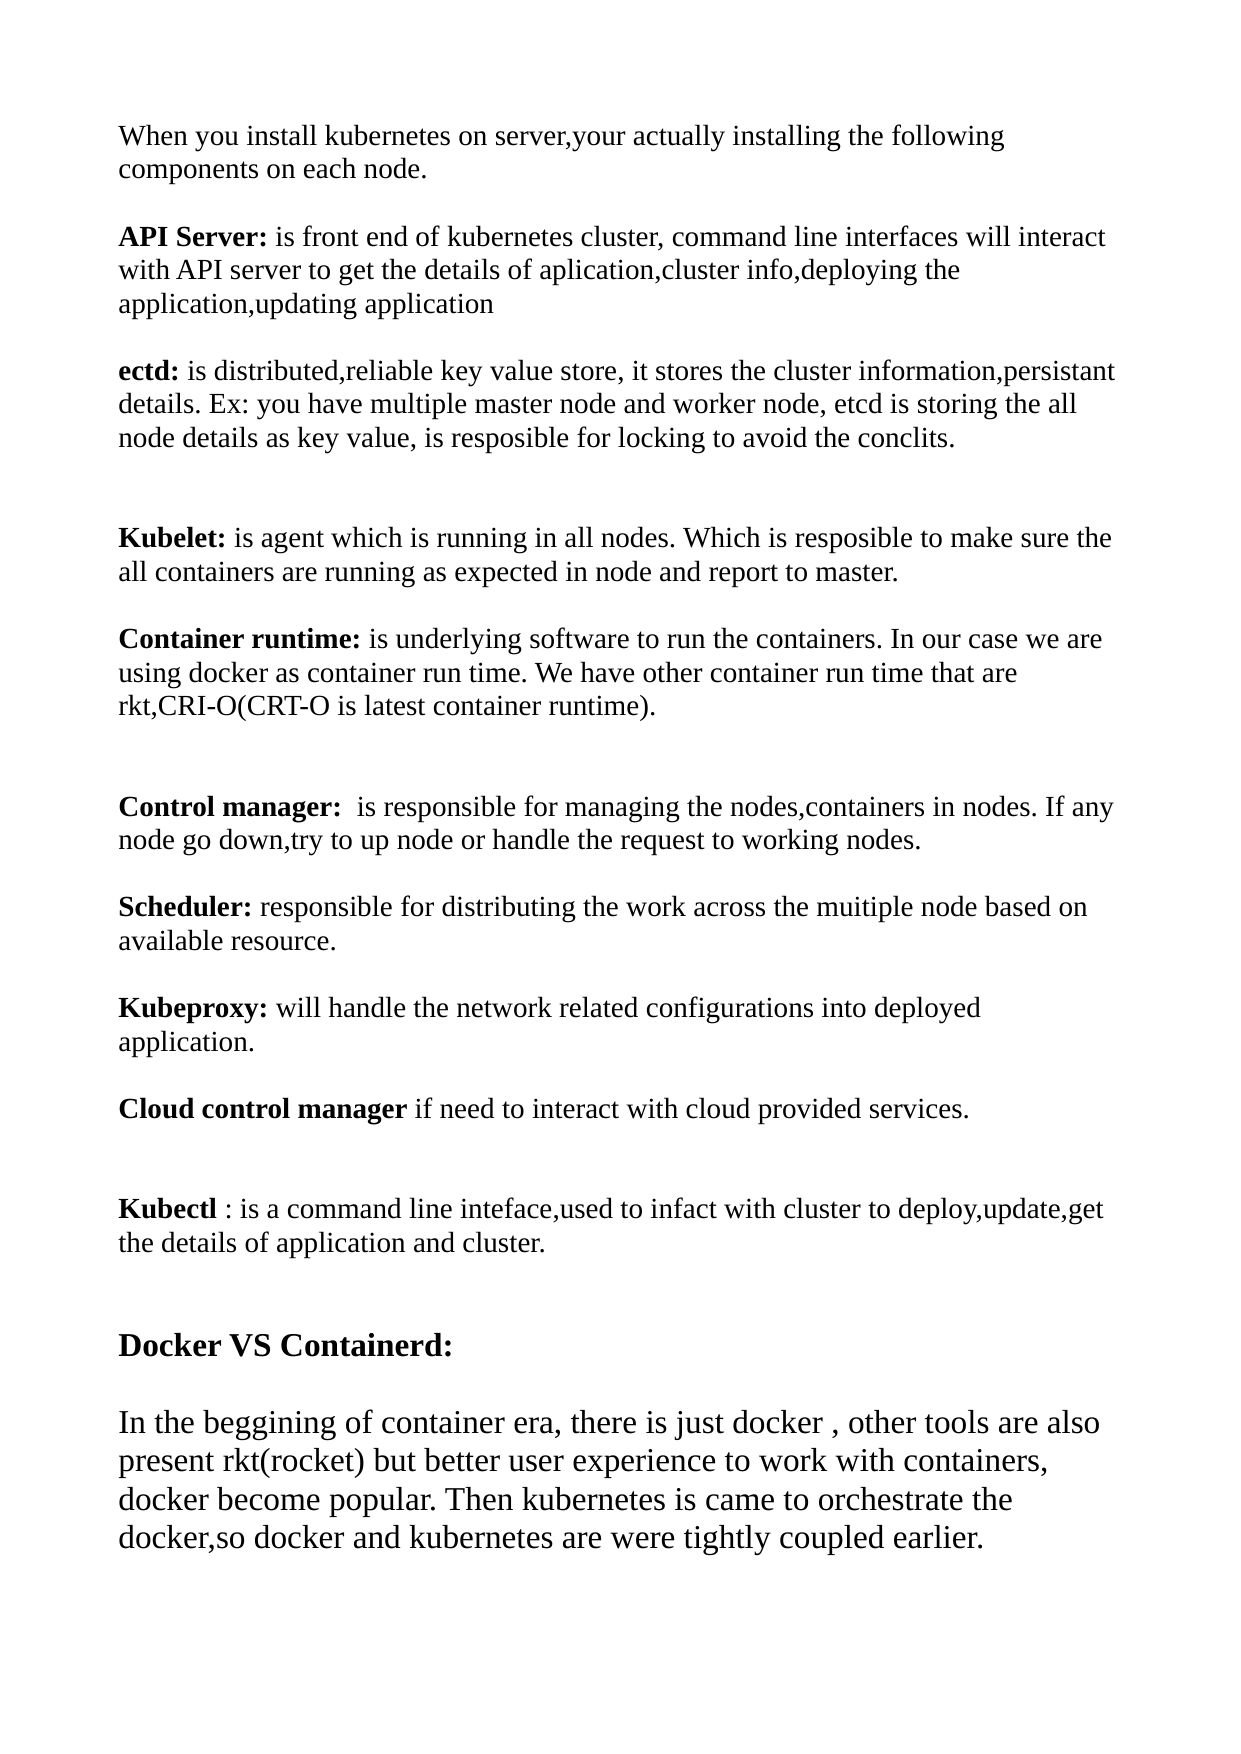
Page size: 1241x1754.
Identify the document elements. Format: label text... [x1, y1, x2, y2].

text In the beggining of container era, there is just docker , other tools are also present rkt(rocket) but better user experience to work with containers, docker become popular. Then kubernetes is came to orchestrate the docker,so docker and kubernetes are were tightly coupled earlier. [118, 1402, 1122, 1556]
text Kubectl : is a command line inteface,used to infact with cluster to deploy,update,get the details of application and cluster. [118, 1191, 1122, 1258]
text Container runtime: is underlying software to run the containers. In our case we are using docker as container run time. We have other container run time that are rkt,CRI-O(CRT-O is latest container runtime). [118, 621, 1122, 722]
text Scheduler: responsible for distributing the work across the muitiple node based on available resource. [118, 889, 1122, 957]
text Docker VS Containerd: [118, 1326, 1122, 1364]
text When you install kubernetes on server,your actually installing the following components on each node. [118, 118, 1122, 185]
text Kubelet: is agent which is running in all nodes. Which is resposible to make sure the all containers are running as expected in node and report to master. [118, 521, 1122, 588]
text ectd: is distributed,reliable key value store, it stores the cluster information,persistant details. Ex: you have multiple master node and worker node, etcd is storing the all node details as key value, is resposible for locking to avoid the conclits. [118, 353, 1122, 453]
text API Server: is front end of kubernetes cluster, command line interfaces will interact with API server to get the details of aplication,cluster info,deploying the application,updating application [118, 219, 1122, 319]
text Cloud control manager if need to interact with cloud provided services. [118, 1091, 1122, 1124]
text Kubeproxy: will handle the network related configurations into deployed application. [118, 990, 1122, 1057]
text Control manager: is responsible for managing the nodes,containers in nodes. If any node go down,try to up node or handle the request to working nodes. [118, 789, 1122, 856]
